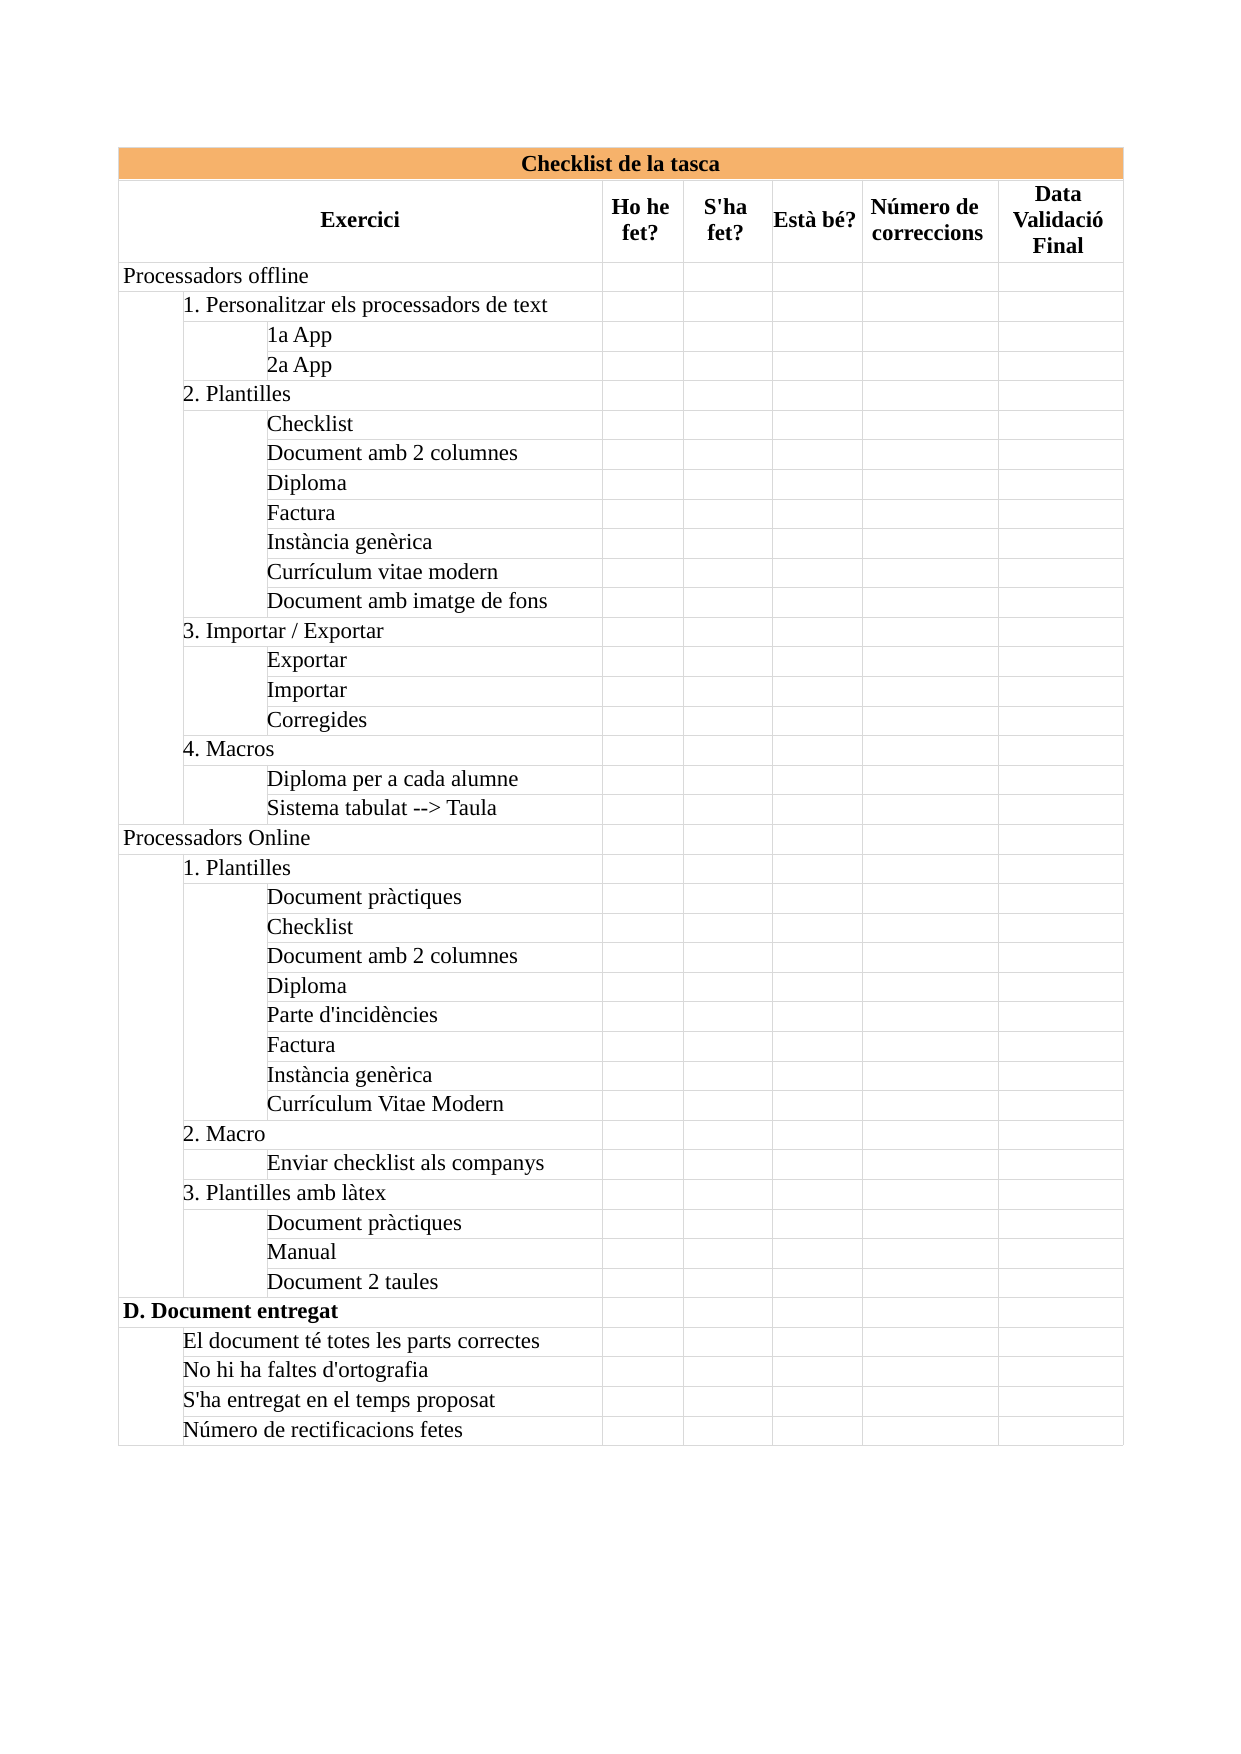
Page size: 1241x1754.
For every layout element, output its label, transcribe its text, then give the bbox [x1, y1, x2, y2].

table_cell [863, 1210, 998, 1238]
table_cell [999, 855, 1123, 883]
table_cell [684, 914, 772, 942]
table_cell [603, 529, 683, 558]
table_cell [999, 1091, 1123, 1120]
table_cell [863, 1387, 998, 1416]
table_cell [684, 470, 772, 498]
table_cell [684, 588, 772, 617]
table_cell [773, 1298, 862, 1327]
table_cell [603, 647, 683, 676]
table_cell [773, 825, 862, 853]
table_cell Enviar checklist als companys [268, 1150, 602, 1179]
table_cell [603, 766, 683, 794]
table_cell [603, 1002, 683, 1031]
table_cell Instància genèrica [268, 529, 602, 558]
table_cell [684, 1121, 772, 1149]
table_cell [603, 943, 683, 972]
table_cell [999, 411, 1123, 439]
table_cell [603, 1357, 683, 1386]
table_cell 2. Macro [184, 1121, 602, 1149]
table_cell [863, 411, 998, 439]
table_cell [863, 1328, 998, 1356]
table_cell [773, 795, 862, 824]
table_cell [773, 1210, 862, 1238]
table_cell [684, 707, 772, 735]
table_cell [863, 500, 998, 528]
table_cell [863, 559, 998, 587]
table_cell [863, 1417, 998, 1445]
table_cell Currículum Vitae Modern [268, 1091, 602, 1120]
table_cell [603, 707, 683, 735]
table_cell Document pràctiques [268, 884, 602, 913]
table_cell Diploma [268, 470, 602, 498]
table_cell [184, 647, 267, 735]
table_cell [773, 322, 862, 351]
table_cell [603, 1387, 683, 1416]
table_cell [773, 677, 862, 706]
table_cell Document amb 2 columnes [268, 943, 602, 972]
table_cell [603, 500, 683, 528]
table_cell Document amb 2 columnes [268, 440, 602, 469]
table_cell D. Document entregat [119, 1298, 602, 1327]
table_cell No hi ha faltes d'ortografia [184, 1357, 602, 1386]
table_cell [999, 1298, 1123, 1327]
table_cell [684, 1357, 772, 1386]
table_cell [999, 1387, 1123, 1416]
table_cell Instància genèrica [268, 1062, 602, 1090]
table_cell [863, 618, 998, 646]
table_cell [773, 1387, 862, 1416]
table_cell [603, 1062, 683, 1090]
table_cell [773, 943, 862, 972]
table_cell [119, 1328, 183, 1445]
table_cell Diploma per a cada alumne [268, 766, 602, 794]
table_cell [863, 352, 998, 380]
table_cell [773, 1032, 862, 1061]
table_cell [684, 618, 772, 646]
table_cell [684, 322, 772, 351]
table_cell [684, 973, 772, 1001]
table_cell [773, 1121, 862, 1149]
table_cell [773, 352, 862, 380]
table_cell [773, 1357, 862, 1386]
table_cell [684, 766, 772, 794]
table_cell [999, 647, 1123, 676]
table_cell [863, 914, 998, 942]
table_cell [773, 500, 862, 528]
table_cell [863, 529, 998, 558]
table_cell [684, 292, 772, 321]
table_cell [863, 440, 998, 469]
table_cell [603, 588, 683, 617]
table_cell [773, 292, 862, 321]
table_cell [863, 322, 998, 351]
table_cell [184, 884, 267, 1120]
table_cell 2. Plantilles [184, 381, 602, 410]
table_cell [863, 855, 998, 883]
table_cell [603, 677, 683, 706]
table_cell [863, 1002, 998, 1031]
table_cell [773, 1062, 862, 1090]
table_cell [773, 1180, 862, 1208]
table_cell [863, 1150, 998, 1179]
table_cell [684, 1032, 772, 1061]
table_cell [119, 855, 183, 1297]
table_cell Factura [268, 500, 602, 528]
table_cell [684, 411, 772, 439]
table_cell [863, 1032, 998, 1061]
table_cell [684, 1180, 772, 1208]
table_cell [999, 381, 1123, 410]
table_cell [999, 766, 1123, 794]
table_cell [773, 1002, 862, 1031]
table_cell [773, 1328, 862, 1356]
table_cell [684, 1417, 772, 1445]
table_cell [773, 1091, 862, 1120]
table_cell [863, 795, 998, 824]
table_cell S'ha fet? [684, 181, 772, 262]
table_cell 3. Plantilles amb làtex [184, 1180, 602, 1208]
table_cell [863, 381, 998, 410]
table_cell 1. Plantilles [184, 855, 602, 883]
table_cell [603, 1150, 683, 1179]
table_cell [603, 322, 683, 351]
table_cell [684, 677, 772, 706]
table_cell [999, 1002, 1123, 1031]
table_cell [603, 1091, 683, 1120]
table_cell [999, 677, 1123, 706]
table_cell [773, 1269, 862, 1297]
table_cell [999, 440, 1123, 469]
table_cell [863, 1298, 998, 1327]
table_cell El document té totes les parts correctes [184, 1328, 602, 1356]
table_cell [603, 884, 683, 913]
table_cell [184, 766, 267, 824]
table_cell [603, 1121, 683, 1149]
table_cell [603, 1417, 683, 1445]
table_cell [999, 263, 1123, 291]
table_cell [863, 588, 998, 617]
table_cell Corregides [268, 707, 602, 735]
table_cell [863, 707, 998, 735]
table_cell [999, 1417, 1123, 1445]
table_cell [603, 1239, 683, 1268]
table_cell [773, 707, 862, 735]
table_cell [184, 1150, 267, 1179]
table_cell Checklist [268, 914, 602, 942]
table_cell [684, 529, 772, 558]
table_cell [684, 1328, 772, 1356]
table_cell 2a App [268, 352, 602, 380]
table_cell Document 2 taules [268, 1269, 602, 1297]
table_cell [603, 292, 683, 321]
table_cell [999, 1062, 1123, 1090]
table_cell [999, 1032, 1123, 1061]
table_cell 4. Macros [184, 736, 602, 765]
table_cell Data Validació Final [999, 181, 1123, 262]
table_cell [684, 1239, 772, 1268]
table_cell [773, 263, 862, 291]
table_cell [684, 647, 772, 676]
table_cell [999, 292, 1123, 321]
table_cell [773, 973, 862, 1001]
table_cell [773, 381, 862, 410]
table_cell [863, 825, 998, 853]
table_cell [684, 352, 772, 380]
table_cell [603, 795, 683, 824]
table_cell Ho he fet? [603, 181, 683, 262]
table_cell [773, 1239, 862, 1268]
table_cell [684, 1150, 772, 1179]
table_cell [603, 973, 683, 1001]
table_cell [999, 1180, 1123, 1208]
table_cell Parte d'incidències [268, 1002, 602, 1031]
table_cell [603, 855, 683, 883]
table_cell [863, 973, 998, 1001]
table_cell [999, 1210, 1123, 1238]
table_cell [603, 440, 683, 469]
table_cell [863, 470, 998, 498]
table_cell [773, 1417, 862, 1445]
table_cell [684, 1269, 772, 1297]
table_cell [684, 1298, 772, 1327]
table_cell Exportar [268, 647, 602, 676]
table_cell [863, 1239, 998, 1268]
table_cell [184, 411, 267, 617]
table_cell [863, 943, 998, 972]
table_cell [684, 795, 772, 824]
table_cell [603, 1298, 683, 1327]
table_cell [999, 588, 1123, 617]
table_cell [773, 884, 862, 913]
table_cell [773, 529, 862, 558]
table_cell [684, 500, 772, 528]
table_cell Checklist [268, 411, 602, 439]
table_cell [863, 263, 998, 291]
table_cell Importar [268, 677, 602, 706]
table_cell [603, 381, 683, 410]
table_cell 1. Personalitzar els processadors de text [184, 292, 602, 321]
table_cell [863, 292, 998, 321]
table_cell [603, 470, 683, 498]
table_cell [684, 736, 772, 765]
table_cell [684, 855, 772, 883]
table_cell [684, 825, 772, 853]
table_cell [773, 588, 862, 617]
table_cell Processadors offline [119, 263, 602, 291]
table_cell [863, 1357, 998, 1386]
table_cell [603, 1032, 683, 1061]
table_cell [684, 440, 772, 469]
table_cell [863, 884, 998, 913]
table_cell [773, 914, 862, 942]
table_cell [184, 322, 267, 380]
table_cell [863, 1121, 998, 1149]
table_cell [773, 1150, 862, 1179]
table_cell [684, 1062, 772, 1090]
table_cell [999, 884, 1123, 913]
table_cell [863, 647, 998, 676]
table_cell [999, 707, 1123, 735]
table_cell [603, 618, 683, 646]
table_cell Diploma [268, 973, 602, 1001]
table_cell [773, 647, 862, 676]
table_cell [999, 618, 1123, 646]
table_cell [999, 1150, 1123, 1179]
table_cell [684, 943, 772, 972]
table_cell [684, 1210, 772, 1238]
table_cell [999, 559, 1123, 587]
table_cell [773, 855, 862, 883]
table_cell [999, 825, 1123, 853]
table_cell [999, 943, 1123, 972]
table_cell [999, 529, 1123, 558]
table_cell [999, 736, 1123, 765]
table_cell [773, 411, 862, 439]
table_cell 1a App [268, 322, 602, 351]
table_cell [603, 411, 683, 439]
table_cell Número de rectificacions fetes [184, 1417, 602, 1445]
table_cell [684, 1002, 772, 1031]
table_cell [999, 914, 1123, 942]
table_cell [603, 263, 683, 291]
table_cell [773, 559, 862, 587]
table_cell [603, 1180, 683, 1208]
table_cell [684, 263, 772, 291]
table_cell Document amb imatge de fons [268, 588, 602, 617]
table_cell [773, 440, 862, 469]
table_cell [603, 1328, 683, 1356]
table_cell [999, 1357, 1123, 1386]
table_cell [863, 1269, 998, 1297]
table_cell [684, 381, 772, 410]
table_cell [684, 1387, 772, 1416]
table_cell Està bé? [773, 181, 862, 262]
table_cell Manual [268, 1239, 602, 1268]
table_cell [863, 766, 998, 794]
table_cell [999, 973, 1123, 1001]
table_cell [863, 677, 998, 706]
table_cell [999, 322, 1123, 351]
table_cell [684, 884, 772, 913]
table_cell [603, 1210, 683, 1238]
table_cell Número de correccions [863, 181, 998, 262]
table_cell Currículum vitae modern [268, 559, 602, 587]
table_cell [603, 736, 683, 765]
table_cell 3. Importar / Exportar [184, 618, 602, 646]
table_cell [999, 1121, 1123, 1149]
table_cell [863, 1062, 998, 1090]
table_cell [184, 1210, 267, 1297]
table_cell Document pràctiques [268, 1210, 602, 1238]
table_cell [863, 1091, 998, 1120]
table_cell [773, 618, 862, 646]
table_cell [999, 1269, 1123, 1297]
table_header Checklist de la tasca [119, 148, 1123, 179]
table_cell [999, 470, 1123, 498]
table_cell [773, 766, 862, 794]
table_cell [684, 1091, 772, 1120]
table_cell [603, 1269, 683, 1297]
table_cell [999, 500, 1123, 528]
table_cell [684, 559, 772, 587]
table_cell [603, 914, 683, 942]
table_cell [603, 825, 683, 853]
table_cell [773, 470, 862, 498]
table_cell [863, 736, 998, 765]
table_cell [119, 292, 183, 824]
table_cell S'ha entregat en el temps proposat [184, 1387, 602, 1416]
table_cell Exercici [119, 181, 602, 262]
table_cell [999, 1328, 1123, 1356]
table_cell Sistema tabulat --> Taula [268, 795, 602, 824]
table_cell Factura [268, 1032, 602, 1061]
table_cell [603, 559, 683, 587]
table_cell [999, 1239, 1123, 1268]
table_cell Processadors Online [119, 825, 602, 853]
table_cell [603, 352, 683, 380]
table_cell [863, 1180, 998, 1208]
table_cell [773, 736, 862, 765]
table_cell [999, 795, 1123, 824]
table_cell [999, 352, 1123, 380]
